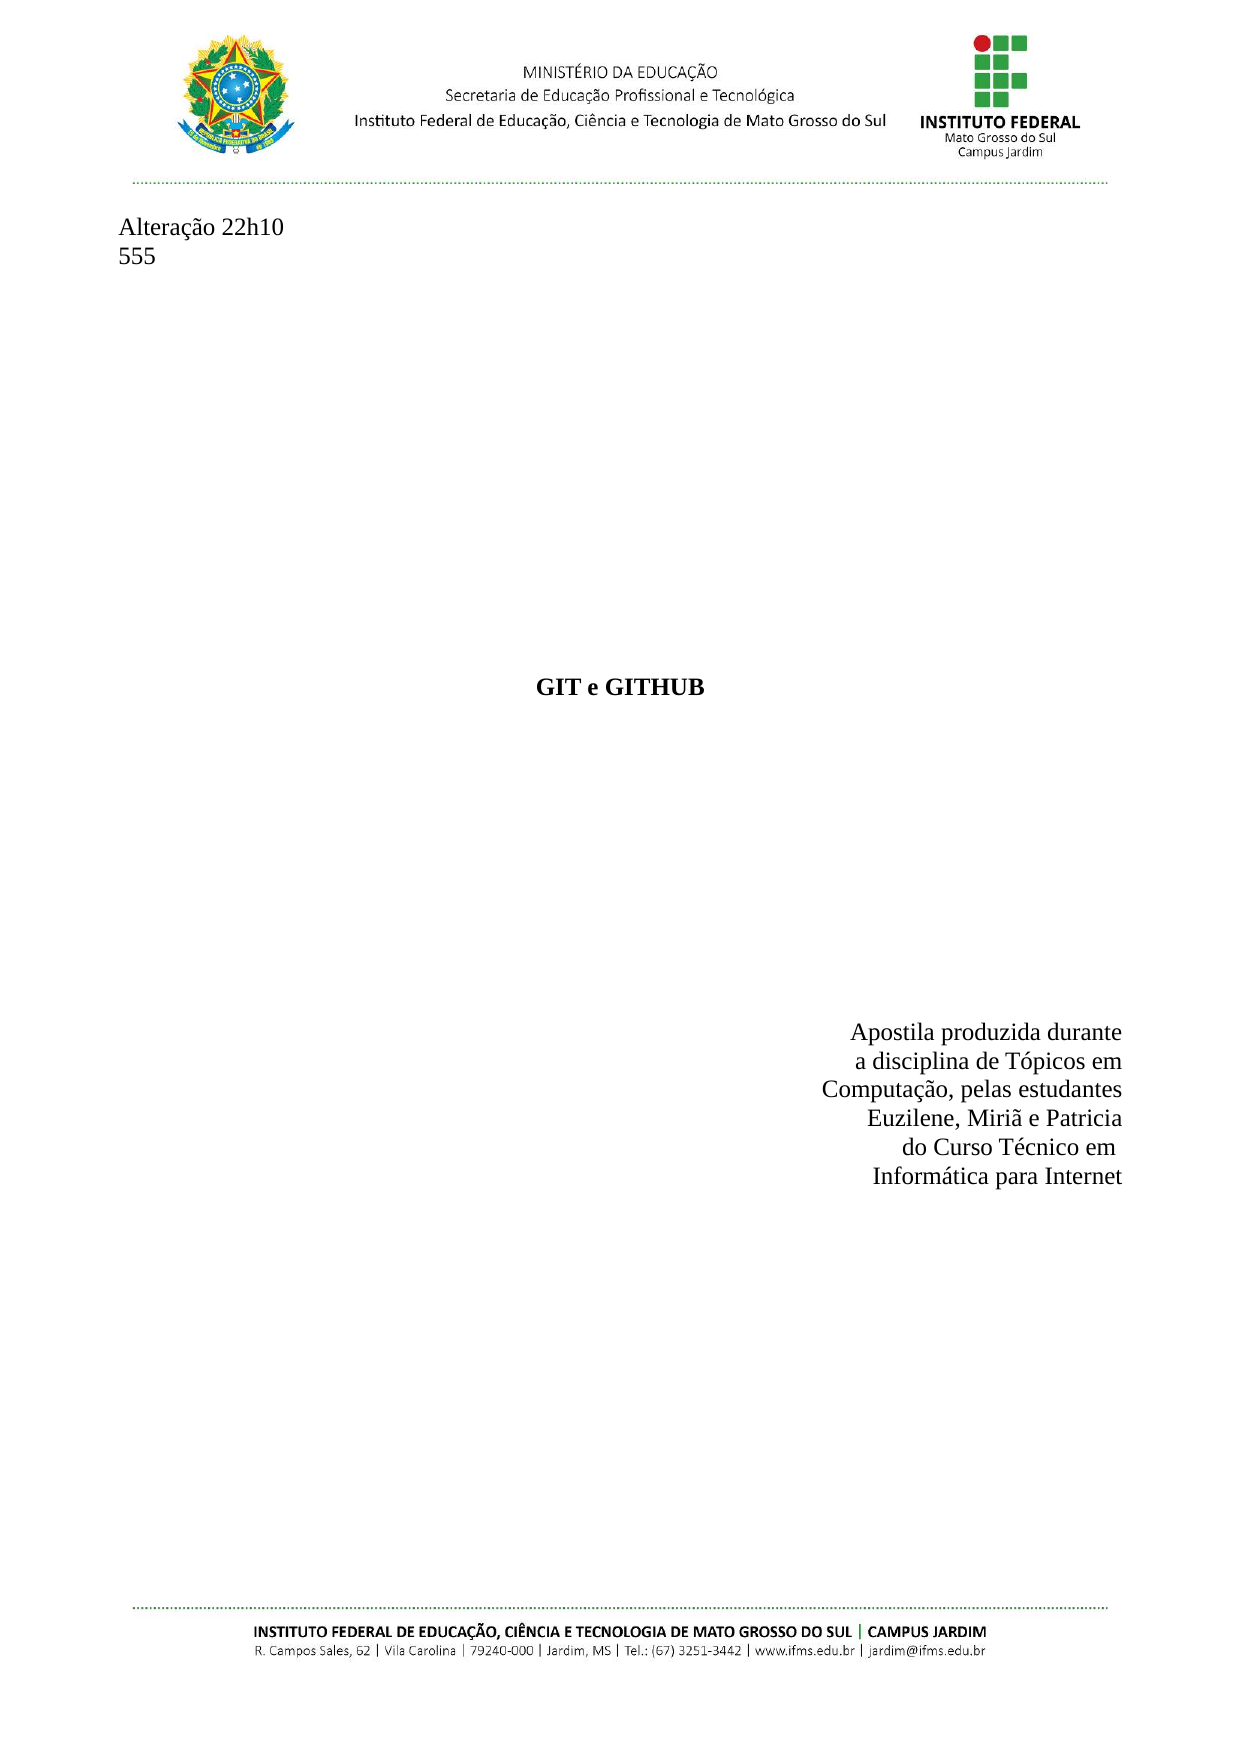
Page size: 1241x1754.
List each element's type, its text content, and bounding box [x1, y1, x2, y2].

text Apostila produzida durante [118, 1017, 1122, 1046]
text GIT e GITHUB [118, 672, 1122, 701]
text do Curso Técnico em [118, 1132, 1122, 1161]
text Informática para Internet [118, 1161, 1122, 1189]
text Alteração 22h10 [118, 212, 1122, 241]
text Computação, pelas estudantes [118, 1074, 1122, 1103]
text Euzilene, Miriã e Patricia [118, 1103, 1122, 1132]
text a disciplina de Tópicos em [118, 1046, 1122, 1074]
picture [132, 20, 1108, 184]
picture [132, 1607, 1108, 1667]
text 555 [118, 241, 1122, 269]
